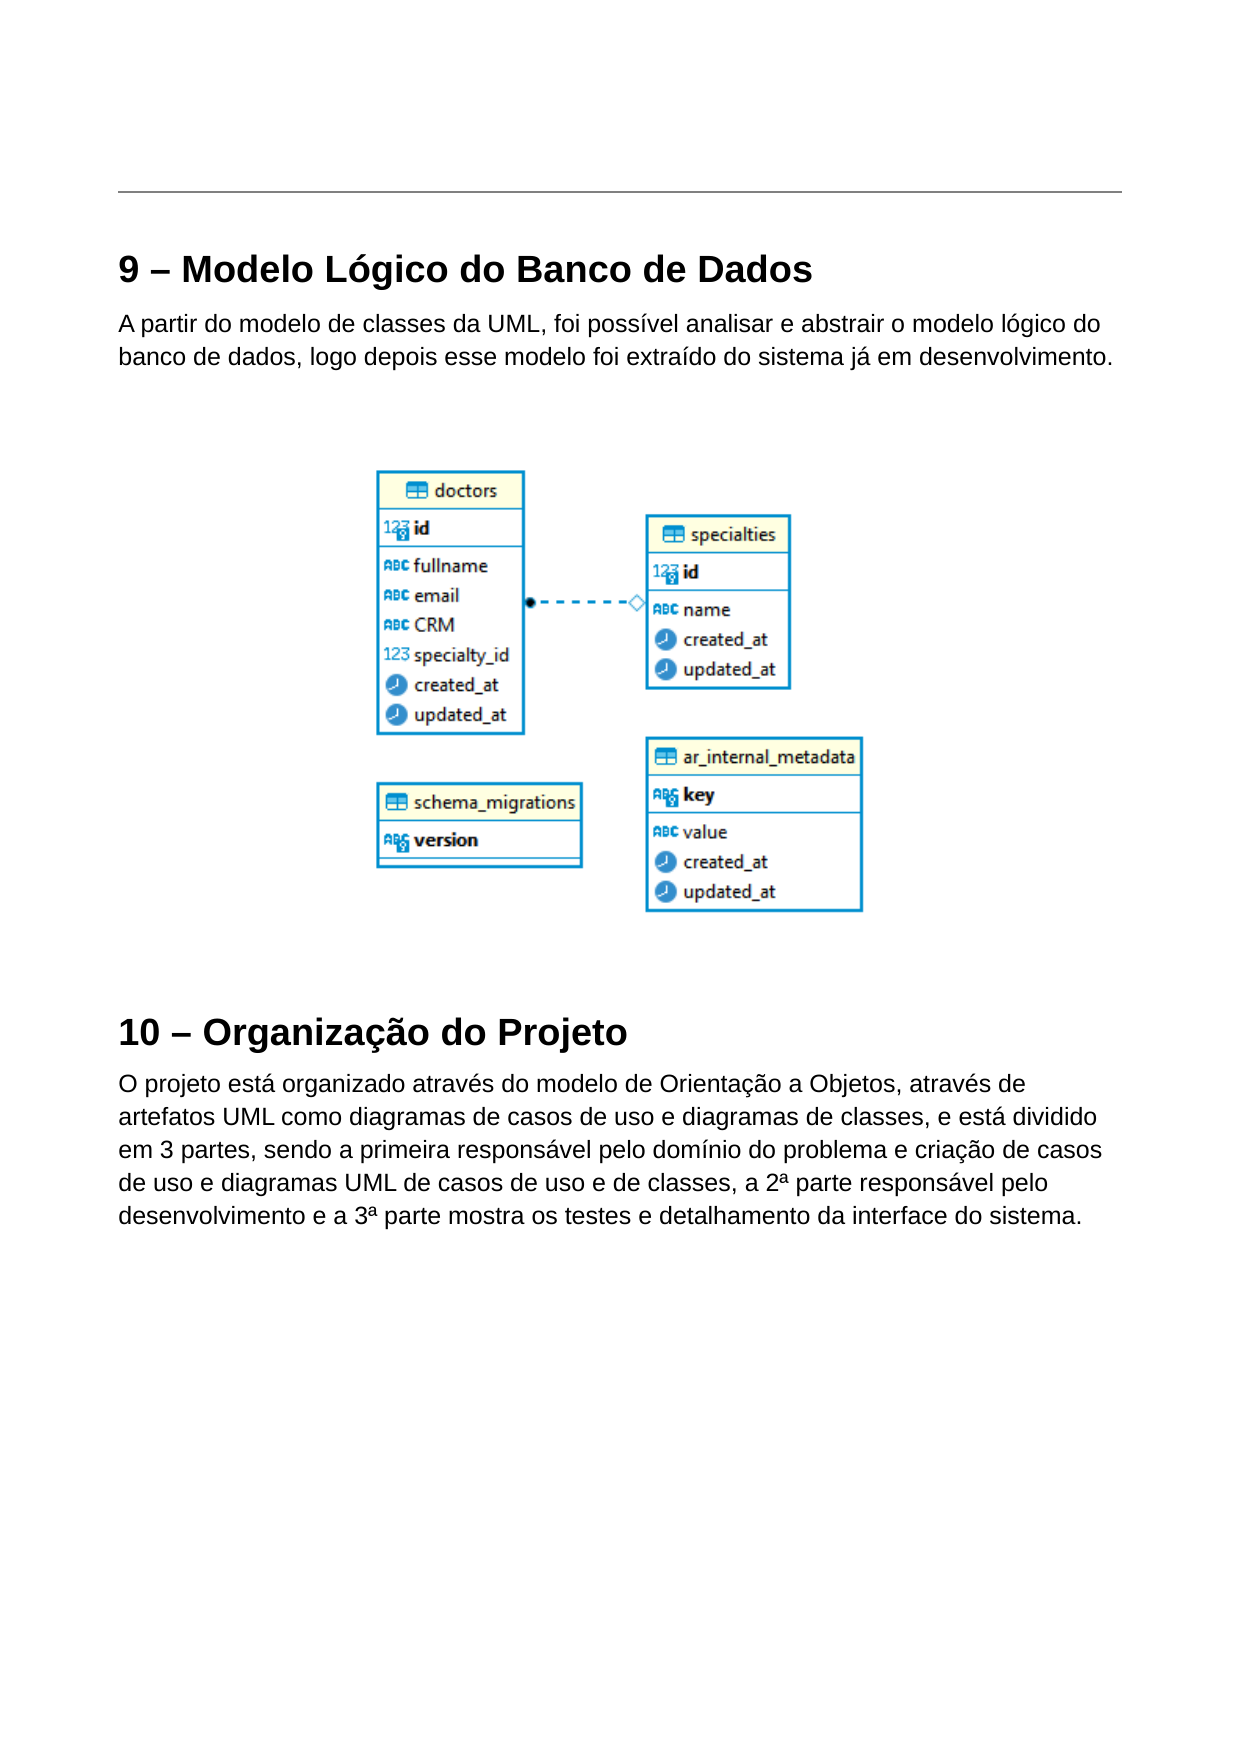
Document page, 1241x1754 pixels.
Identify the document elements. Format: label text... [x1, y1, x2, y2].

subtitle 9 – Modelo Lógico do Banco de Dados [118, 246, 1122, 290]
picture [361, 455, 879, 928]
text A partir do modelo de classes da UML, foi possível analisar e abstrair o modelo lógico do banco de dados, logo depois esse modelo foi extraído do sistema já em desenvolvimento. [118, 303, 1122, 371]
subtitle 10 – Organização do Projeto [118, 1009, 1122, 1053]
text O projeto está organizado através do modelo de Orientação a Objetos, através de artefatos UML como diagramas de casos de uso e diagramas de classes, e está dividido em 3 partes, sendo a primeira responsável pelo domínio do problema e criação de casos de uso e diagramas UML de casos de uso e de classes, a 2ª parte responsável pelo desenvolvimento e a 3ª parte mostra os testes e detalhamento da interface do sistema. [118, 1065, 1122, 1229]
